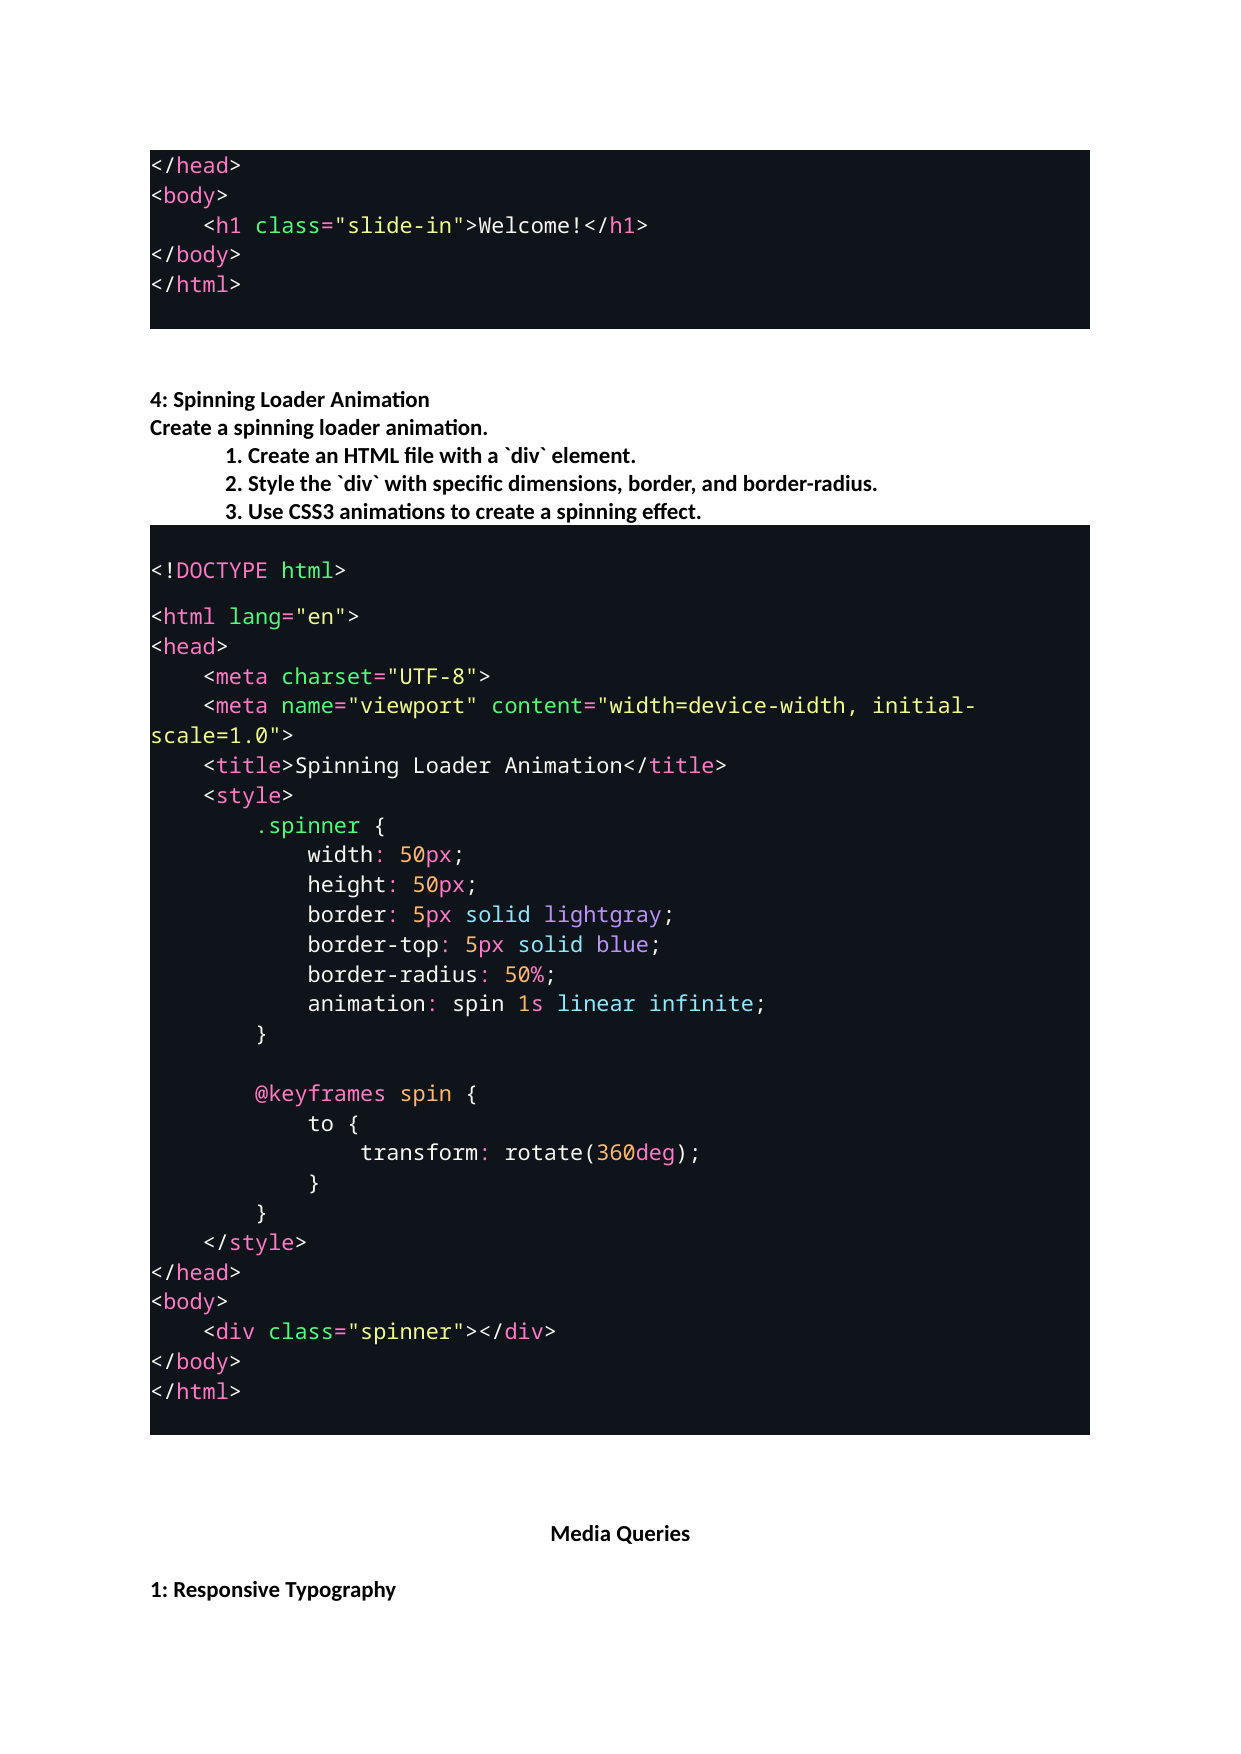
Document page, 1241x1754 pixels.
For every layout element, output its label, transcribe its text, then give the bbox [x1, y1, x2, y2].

text border: 5px solid lightgray; [150, 899, 1090, 929]
text </body> [150, 1346, 1090, 1376]
text 1: Responsive Typography [150, 1575, 1090, 1603]
text .spinner { [150, 809, 1090, 839]
text border-top: 5px solid blue; [150, 929, 1090, 958]
text <title>Spinning Loader Animation</title> [150, 750, 1090, 780]
text </head> [150, 1256, 1090, 1286]
text <head> [150, 631, 1090, 661]
text <style> [150, 780, 1090, 809]
text height: 50px; [150, 869, 1090, 899]
text <meta name="viewport" content="width=device-width, initial-scale=1.0"> [150, 690, 1090, 750]
text 3. Use CSS3 animations to create a spinning effect. [225, 497, 1090, 525]
text </head> [150, 150, 1090, 180]
text 4: Spinning Loader Animation [150, 385, 1090, 413]
text </html> [150, 269, 1090, 299]
text } [150, 1167, 1090, 1197]
text animation: spin 1s linear infinite; [150, 988, 1090, 1018]
text </html> [150, 1376, 1090, 1405]
text border-radius: 50%; [150, 958, 1090, 988]
text Media Queries [150, 1519, 1090, 1547]
text <h1 class="slide-in">Welcome!</h1> [150, 209, 1090, 239]
text width: 50px; [150, 839, 1090, 869]
text <html lang="en"> [150, 601, 1090, 631]
text <body> [150, 1286, 1090, 1316]
text } [150, 1197, 1090, 1227]
text <div class="spinner"></div> [150, 1316, 1090, 1346]
text transform: rotate(360deg); [150, 1137, 1090, 1167]
text } [150, 1018, 1090, 1048]
text <!DOCTYPE html> [150, 525, 1090, 584]
text 2. Style the `div` with specific dimensions, border, and border-radius. [225, 469, 1090, 497]
text to { [150, 1107, 1090, 1137]
text Create a spinning loader animation. [150, 413, 1090, 441]
text <meta charset="UTF-8"> [150, 661, 1090, 690]
text 1. Create an HTML file with a `div` element. [225, 441, 1090, 469]
text </style> [150, 1227, 1090, 1256]
text </body> [150, 239, 1090, 269]
text @keyframes spin { [150, 1078, 1090, 1107]
text <body> [150, 180, 1090, 209]
